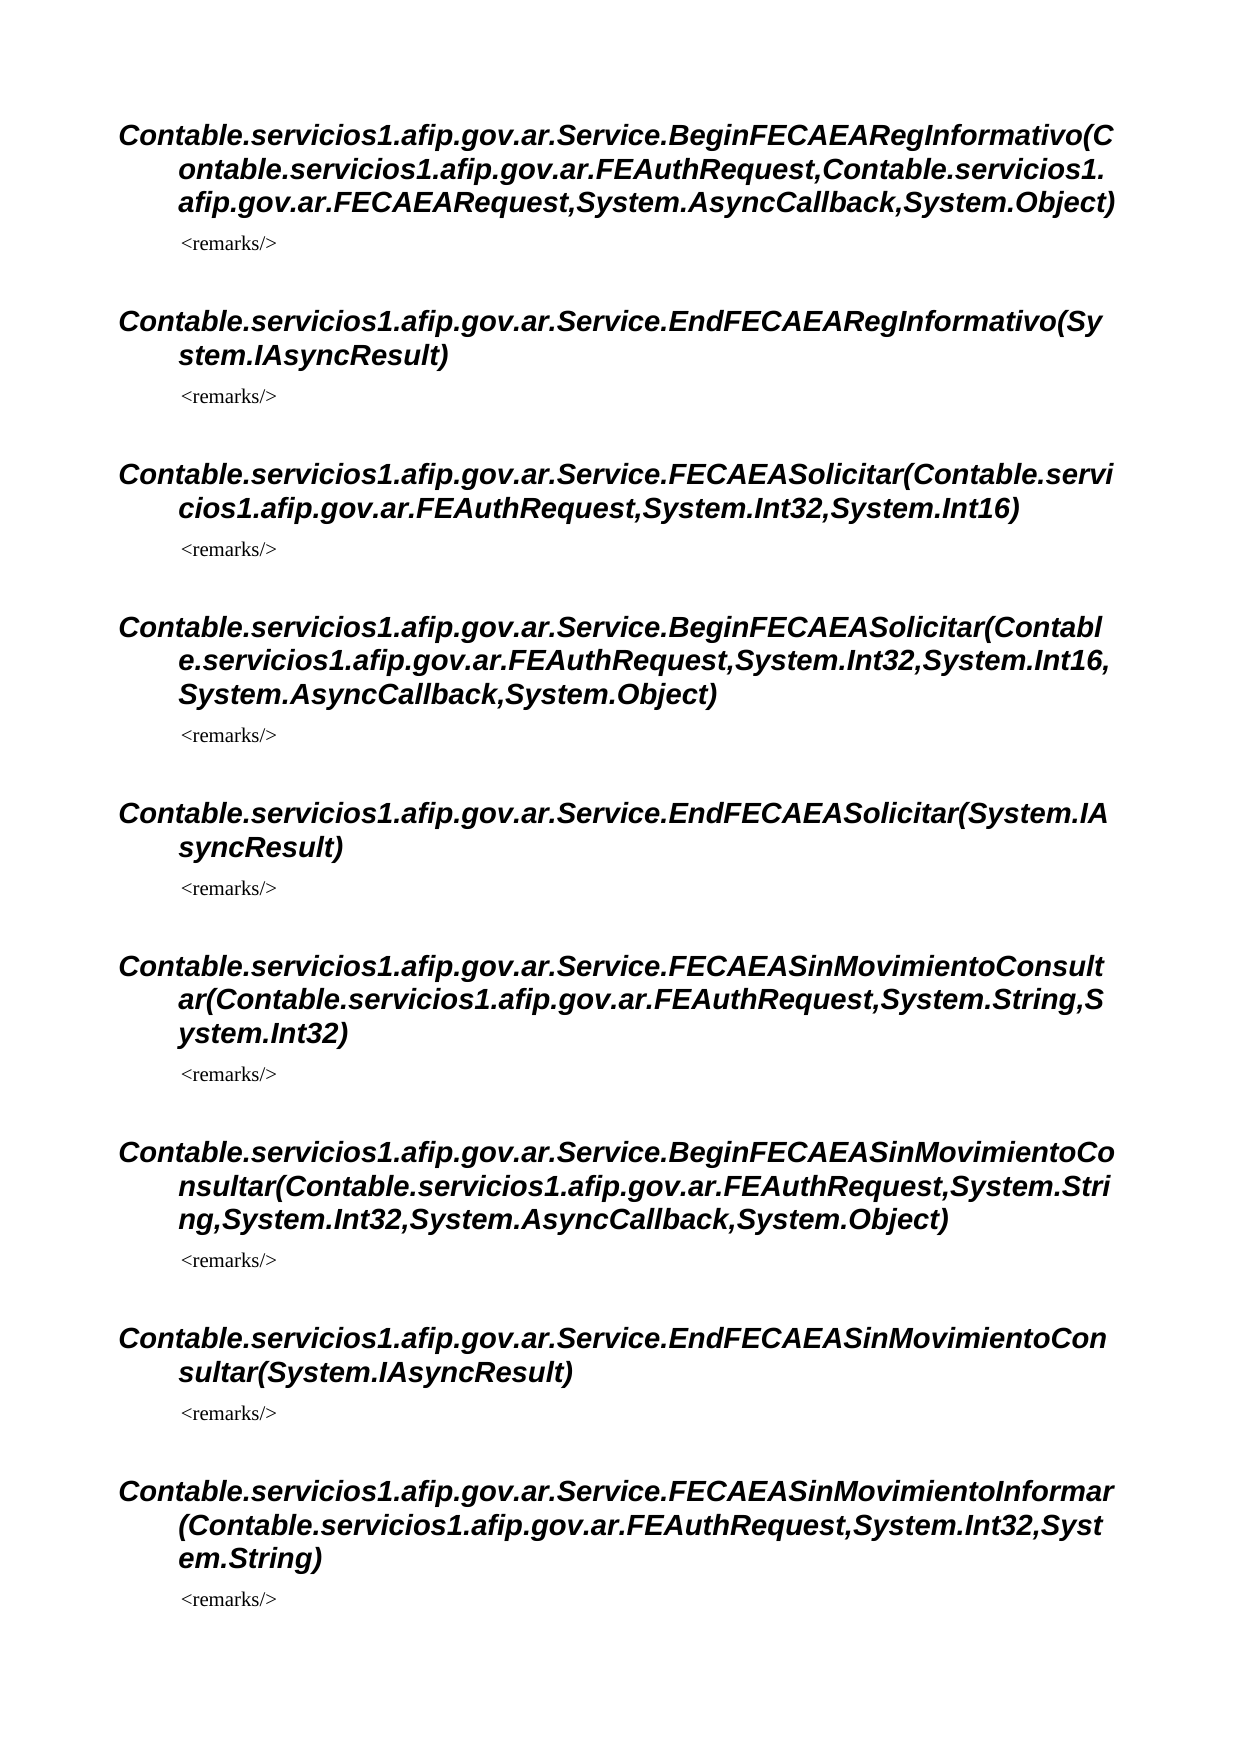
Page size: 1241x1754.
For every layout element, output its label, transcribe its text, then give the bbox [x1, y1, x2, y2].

subtitle Contable.servicios1.afip.gov.ar.Service.BeginFECAEASinMovimientoConsultar(Contable.servicios1.afip.gov.ar.FEAuthRequest,System.String,System.Int32,System.AsyncCallback,System.Object) [118, 1135, 1122, 1236]
subtitle Contable.servicios1.afip.gov.ar.Service.FECAEASolicitar(Contable.servicios1.afip.gov.ar.FEAuthRequest,System.Int32,System.Int16) [118, 457, 1122, 524]
subtitle Contable.servicios1.afip.gov.ar.Service.FECAEASinMovimientoInformar(Contable.servicios1.afip.gov.ar.FEAuthRequest,System.Int32,System.String) [118, 1474, 1122, 1574]
text <remarks/> [118, 1248, 1122, 1272]
subtitle Contable.servicios1.afip.gov.ar.Service.EndFECAEASolicitar(System.IAsyncResult) [118, 796, 1122, 863]
subtitle Contable.servicios1.afip.gov.ar.Service.FECAEASinMovimientoConsultar(Contable.servicios1.afip.gov.ar.FEAuthRequest,System.String,System.Int32) [118, 949, 1122, 1049]
subtitle Contable.servicios1.afip.gov.ar.Service.BeginFECAEARegInformativo(Contable.servicios1.afip.gov.ar.FEAuthRequest,Contable.servicios1.afip.gov.ar.FECAEARequest,System.AsyncCallback,System.Object) [118, 118, 1122, 219]
text <remarks/> [118, 384, 1122, 408]
text <remarks/> [118, 537, 1122, 561]
subtitle Contable.servicios1.afip.gov.ar.Service.EndFECAEASinMovimientoConsultar(System.IAsyncResult) [118, 1321, 1122, 1388]
subtitle Contable.servicios1.afip.gov.ar.Service.BeginFECAEASolicitar(Contable.servicios1.afip.gov.ar.FEAuthRequest,System.Int32,System.Int16,System.AsyncCallback,System.Object) [118, 610, 1122, 710]
text <remarks/> [118, 1401, 1122, 1425]
text <remarks/> [118, 231, 1122, 255]
text <remarks/> [118, 876, 1122, 900]
text <remarks/> [118, 723, 1122, 747]
text <remarks/> [118, 1587, 1122, 1611]
subtitle Contable.servicios1.afip.gov.ar.Service.EndFECAEARegInformativo(System.IAsyncResult) [118, 304, 1122, 371]
text <remarks/> [118, 1062, 1122, 1086]
